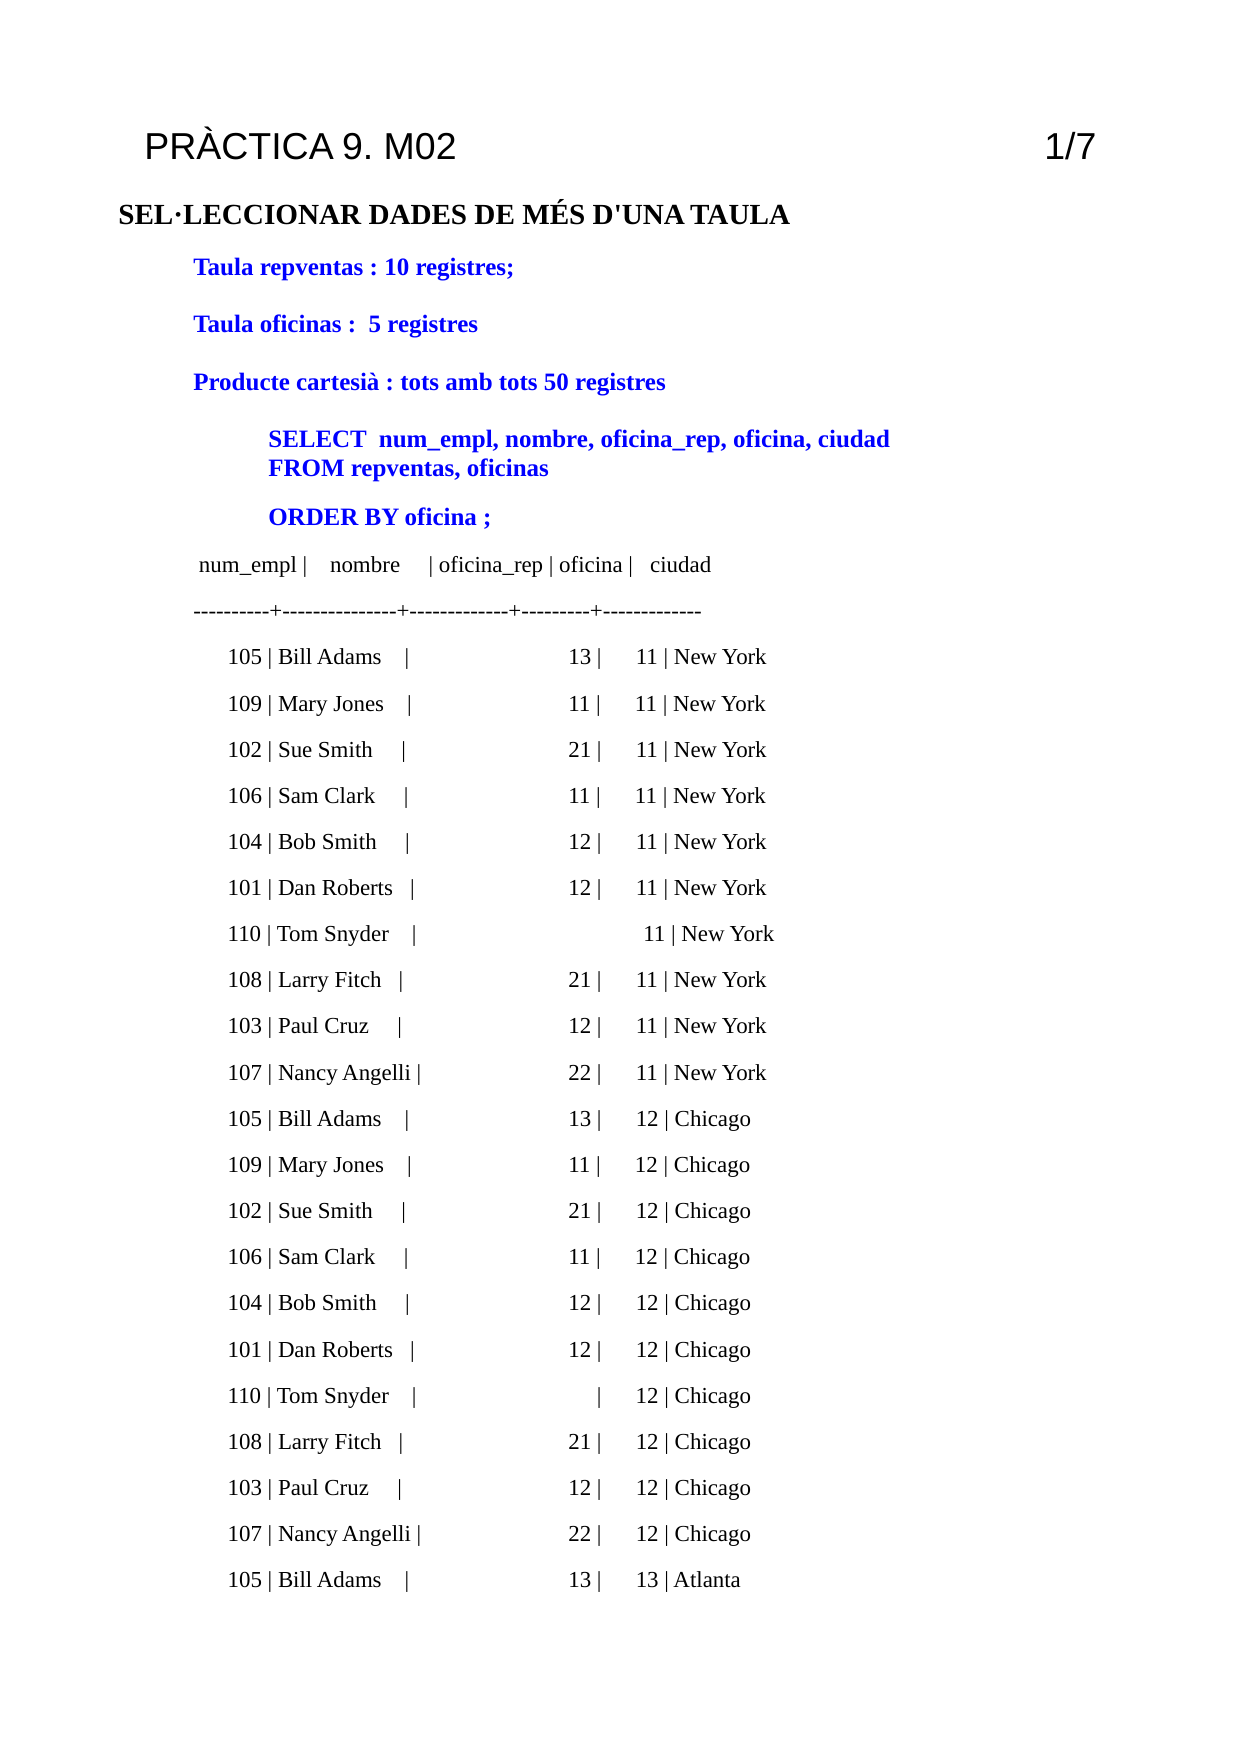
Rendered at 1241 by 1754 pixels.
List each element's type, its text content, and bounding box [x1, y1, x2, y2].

text ORDER BY oficina ; [193, 502, 1122, 531]
text 104 | Bob Smith | 12 | 12 | Chicago [193, 1289, 1122, 1316]
text 103 | Paul Cruz | 12 | 12 | Chicago [193, 1474, 1122, 1500]
text 101 | Dan Roberts | 12 | 11 | New York [193, 874, 1122, 901]
text 101 | Dan Roberts | 12 | 12 | Chicago [193, 1336, 1122, 1362]
text Producte cartesià : tots amb tots 50 registres [118, 367, 1122, 396]
text SEL·LECCIONAR DADES DE MÉS D'UNA TAULA [118, 197, 1122, 231]
text 105 | Bill Adams | 13 | 13 | Atlanta [193, 1566, 1122, 1593]
text 105 | Bill Adams | 13 | 11 | New York [193, 643, 1122, 670]
text 103 | Paul Cruz | 12 | 11 | New York [193, 1013, 1122, 1039]
text 110 | Tom Snyder | 11 | New York [193, 920, 1122, 947]
text 109 | Mary Jones | 11 | 11 | New York [193, 689, 1122, 716]
text 107 | Nancy Angelli | 22 | 12 | Chicago [193, 1520, 1122, 1547]
text ----------+---------------+-------------+---------+------------- [193, 597, 1122, 624]
text 110 | Tom Snyder | | 12 | Chicago [193, 1382, 1122, 1408]
text 107 | Nancy Angelli | 22 | 11 | New York [193, 1059, 1122, 1085]
text 108 | Larry Fitch | 21 | 11 | New York [193, 966, 1122, 993]
text 109 | Mary Jones | 11 | 12 | Chicago [193, 1151, 1122, 1177]
text 102 | Sue Smith | 21 | 11 | New York [193, 736, 1122, 762]
text 106 | Sam Clark | 11 | 12 | Chicago [193, 1243, 1122, 1270]
text SELECT num_empl, nombre, oficina_rep, oficina, ciudad [193, 424, 1122, 453]
text 106 | Sam Clark | 11 | 11 | New York [193, 782, 1122, 808]
text 102 | Sue Smith | 21 | 12 | Chicago [193, 1197, 1122, 1223]
text FROM repventas, oficinas [193, 453, 1122, 482]
text num_empl | nombre | oficina_rep | oficina | ciudad [193, 551, 1122, 577]
text 108 | Larry Fitch | 21 | 12 | Chicago [193, 1428, 1122, 1454]
text Taula repventas : 10 registres; [118, 252, 1122, 281]
text 104 | Bob Smith | 12 | 11 | New York [193, 828, 1122, 854]
text 105 | Bill Adams | 13 | 12 | Chicago [193, 1105, 1122, 1131]
text Taula oficinas : 5 registres [118, 309, 1122, 338]
